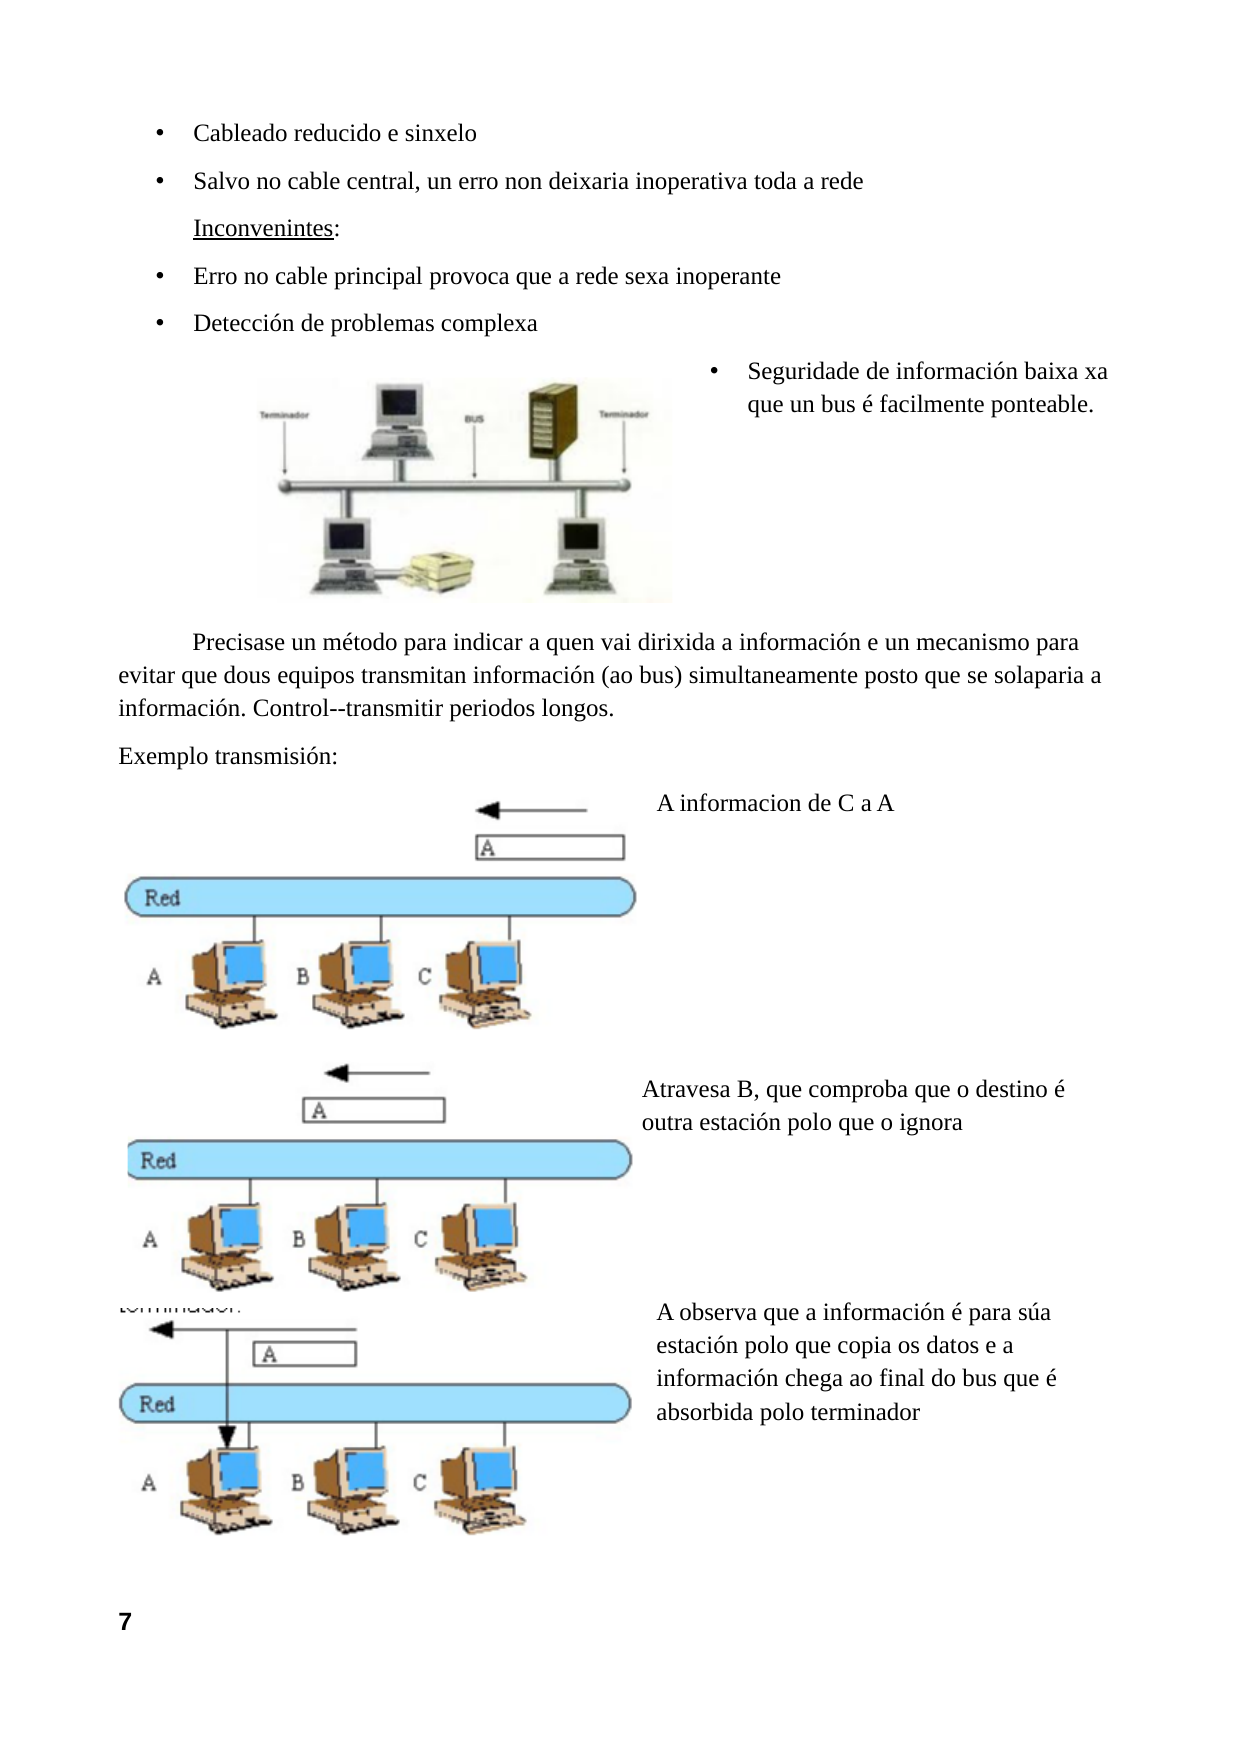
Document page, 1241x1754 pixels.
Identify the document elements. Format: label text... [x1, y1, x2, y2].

picture [111, 1308, 657, 1540]
picture [127, 1061, 642, 1303]
list Inconvenintes: [156, 213, 1122, 242]
text Precisase un método para indicar a quen vai dirixida a información e un mecanismo para evitar que dous equipos transmitan información (ao bus) simultaneamente posto que se solaparia a información. Control--transmitir periodos longos. [118, 627, 1122, 722]
picture [256, 377, 673, 603]
picture [106, 781, 657, 1056]
list Detección de problemas complexa [156, 308, 1122, 337]
list Seguridade de información baixa xa que un bus é facilmente ponteable. [156, 356, 1122, 418]
list Cableado reducido e sinxelo [156, 118, 1122, 147]
text Atravesa B, que comproba que o destino é outra estación polo que o ignora [642, 1074, 1122, 1136]
text A informacion de C a A [657, 788, 1122, 817]
text Exemplo transmisión: [118, 741, 1122, 769]
list Salvo no cable central, un erro non deixaria inoperativa toda a rede [156, 166, 1122, 194]
list Erro no cable principal provoca que a rede sexa inoperante [156, 261, 1122, 290]
text A observa que a información é para súa estación polo que copia os datos e a información chega ao final do bus que é absorbida polo terminador [118, 1297, 1122, 1425]
